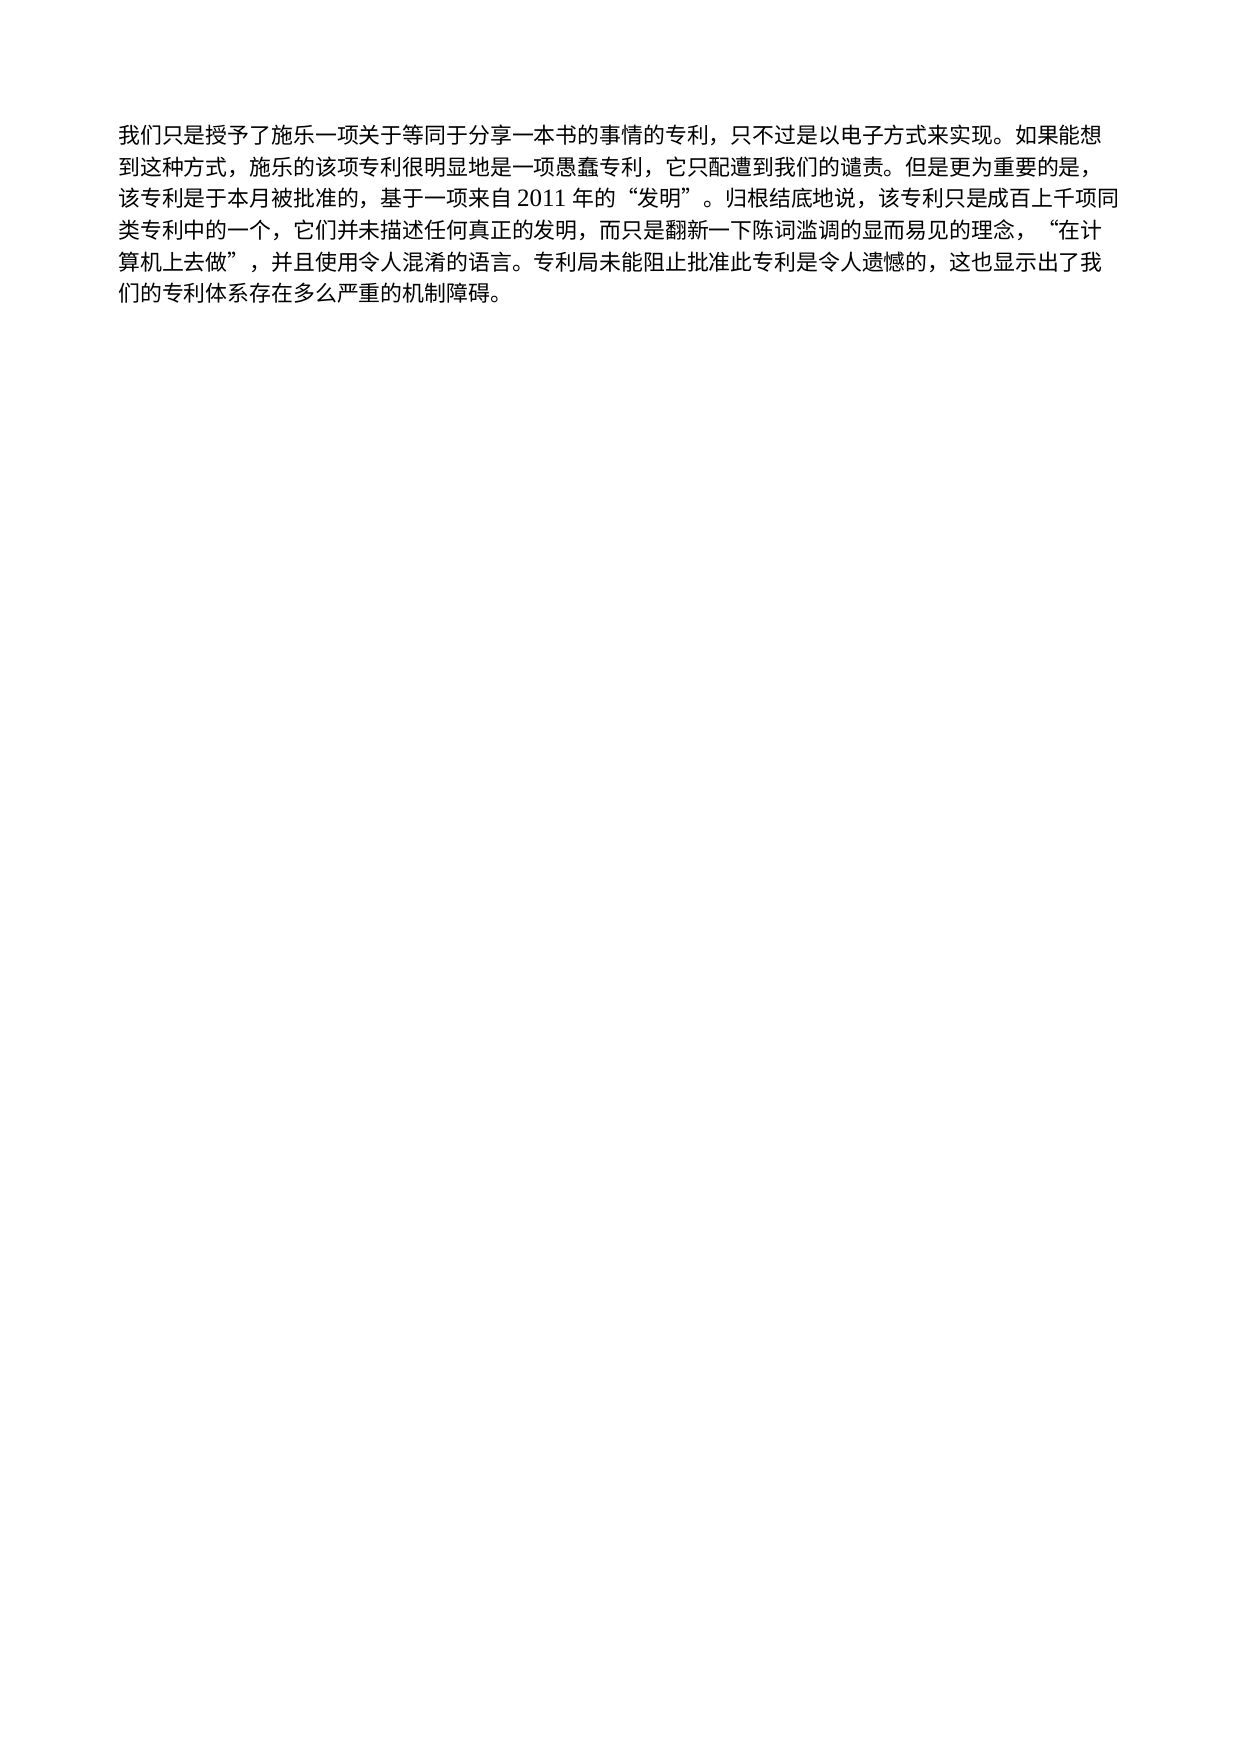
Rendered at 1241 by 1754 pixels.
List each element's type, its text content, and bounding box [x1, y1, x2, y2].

text 我们只是授予了施乐一项关于等同于分享一本书的事情的专利，只不过是以电子方式来实现。如果能想到这种方式，施乐的该项专利很明显地是一项愚蠢专利，它只配遭到我们的谴责。但是更为重要的是，该专利是于本月被批准的，基于一项来自 2011 年的“发明”。归根结底地说，该专利只是成百上千项同类专利中的一个，它们并未描述任何真正的发明，而只是翻新一下陈词滥调的显而易见的理念，“在计算机上去做”，并且使用令人混淆的语言。专利局未能阻止批准此专利是令人遗憾的，这也显示出了我们的专利体系存在多么严重的机制障碍。 [118, 118, 1122, 308]
